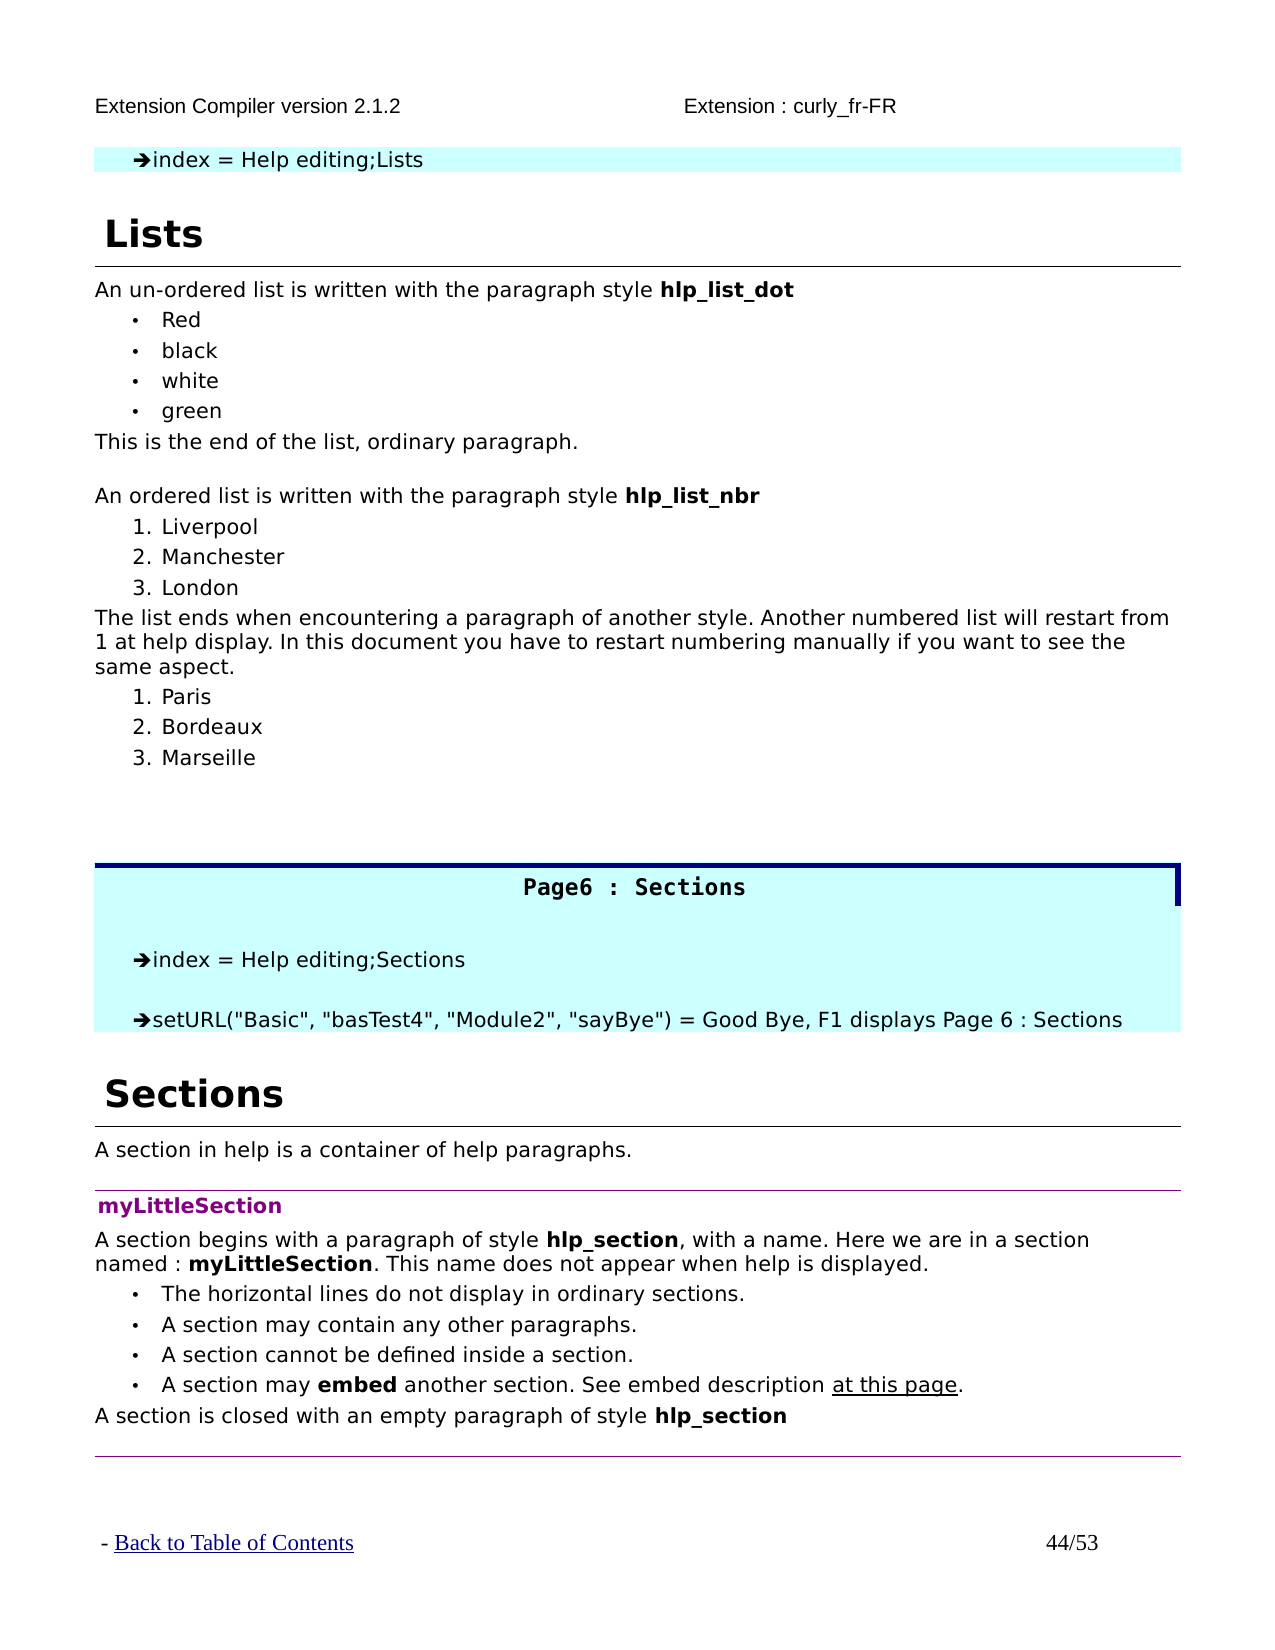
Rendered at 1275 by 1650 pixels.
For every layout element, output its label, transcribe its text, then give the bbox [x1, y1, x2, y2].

text A section is closed with an empty paragraph of style hlp_section [94, 1404, 1181, 1428]
list white [132, 369, 1181, 393]
text A section in help is a container of help paragraphs. [94, 1138, 1181, 1163]
list A section may contain any other paragraphs. [132, 1313, 1181, 1337]
text An ordered list is written with the paragraph style hlp_list_nbr [94, 460, 1181, 509]
list Paris [132, 685, 1181, 709]
text Lists [94, 203, 1181, 266]
list London [132, 575, 1181, 600]
list Liverpool [132, 515, 1181, 539]
text An un-ordered list is written with the paragraph style hlp_list_dot [94, 278, 1181, 303]
list A section cannot be defined inside a section. [132, 1343, 1181, 1367]
text The list ends when encountering a paragraph of another style. Another numbered list will restart from 1 at help display. In this document you have to restart numbering manually if you want to see the same aspect. [94, 606, 1181, 679]
list A section may embed another section. See embed description at this page. [132, 1373, 1181, 1398]
text Sections [94, 1063, 1181, 1126]
list green [132, 399, 1181, 424]
list The horizontal lines do not display in ordinary sections. [132, 1282, 1181, 1307]
list Manchester [132, 545, 1181, 569]
list index = Help editing;Sections [94, 948, 1181, 972]
list index = Help editing;Lists [94, 147, 1181, 172]
list Marseille [132, 746, 1181, 770]
text This is the end of the list, ordinary paragraph. [94, 430, 1181, 454]
list setURL("Basic", "basTest4", "Module2", "sayBye") = Good Bye, F1 displays Page 6 : Sections [94, 1008, 1181, 1032]
text Page6 : Sections [94, 864, 1175, 906]
list black [132, 339, 1181, 363]
text myLittleSection [94, 1191, 1181, 1222]
text A section begins with a paragraph of style hlp_section, with a name. Here we are in a section named : myLittleSection. This name does not appear when help is displayed. [94, 1228, 1181, 1277]
list Bordeaux [132, 715, 1181, 740]
list Red [132, 308, 1181, 333]
